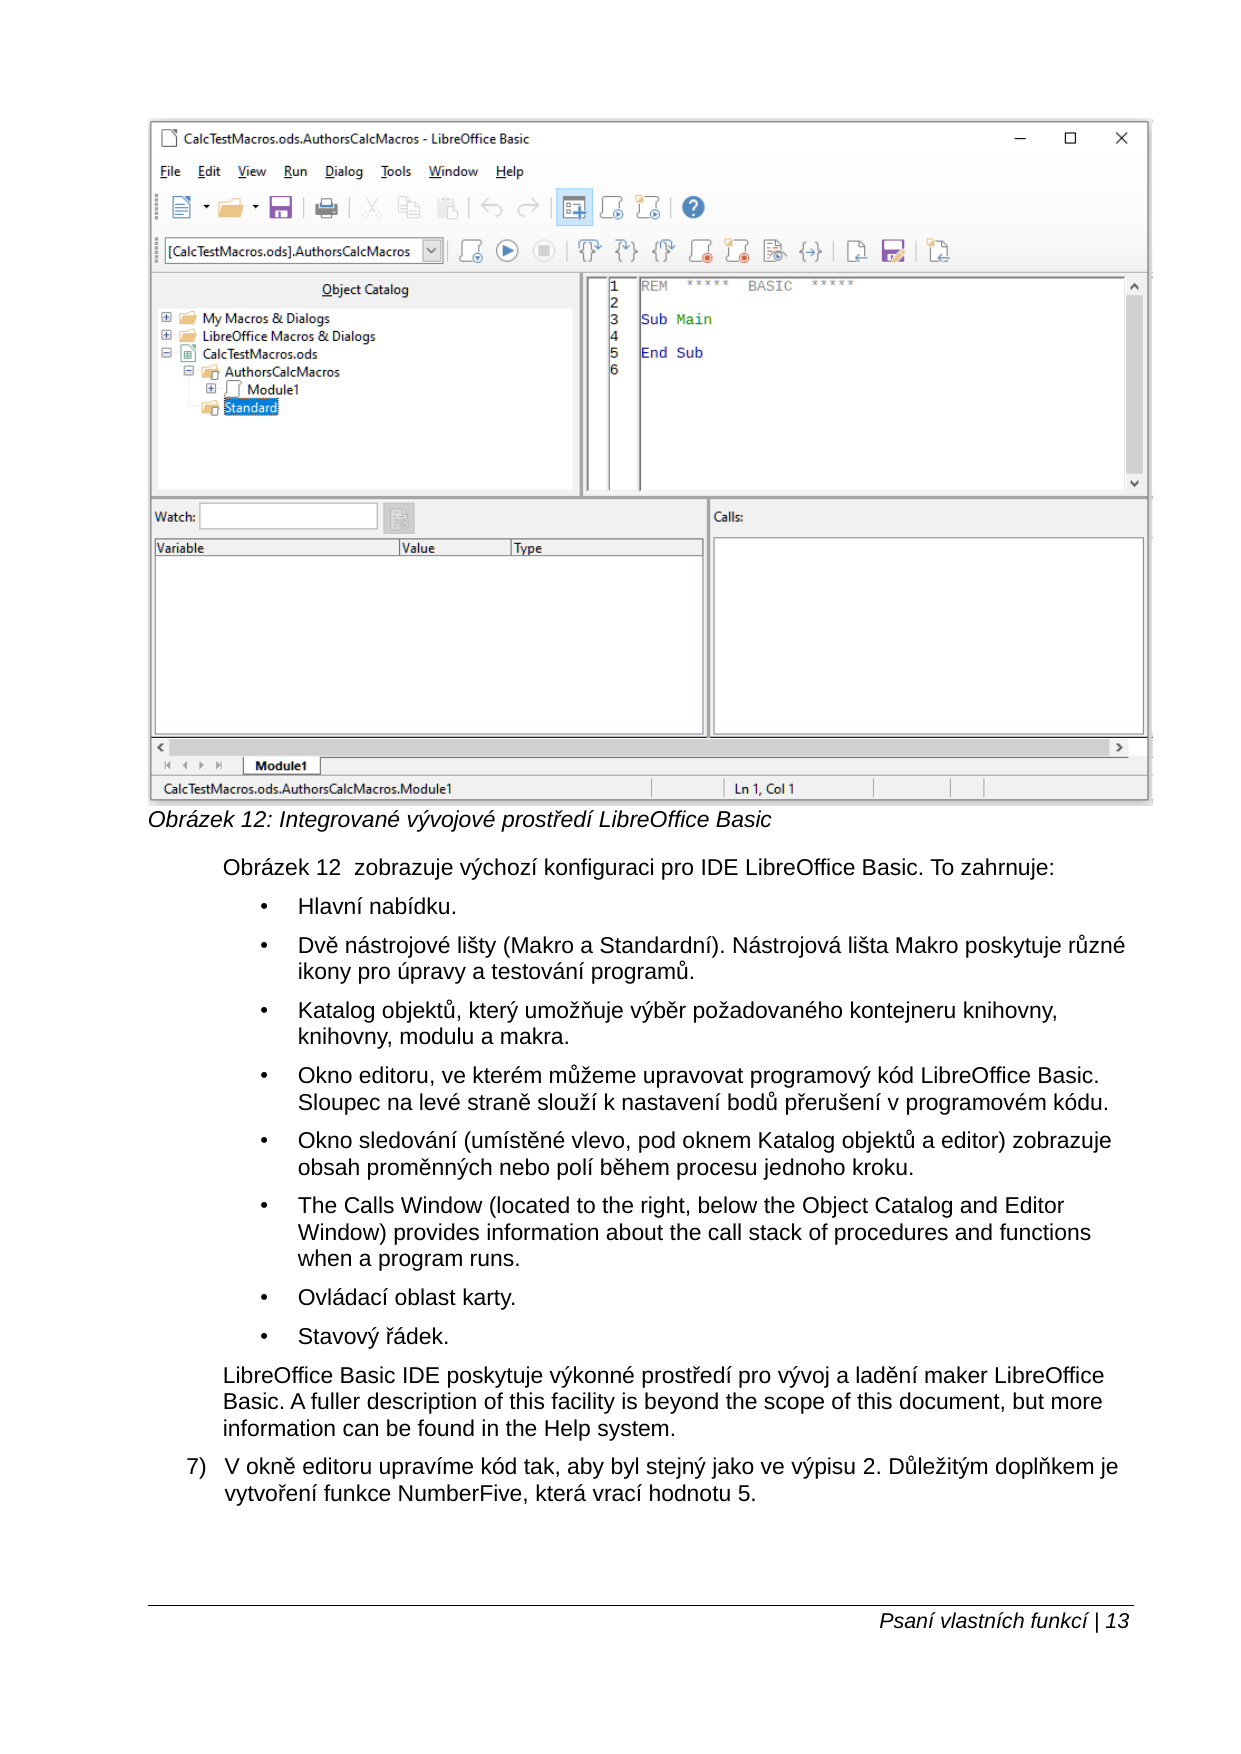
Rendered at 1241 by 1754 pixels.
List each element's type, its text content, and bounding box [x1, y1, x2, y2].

list Stavový řádek. [260, 1323, 1134, 1349]
list Katalog objektů, který umožňuje výběr požadovaného kontejneru knihovny, knihovny, modulu a makra. [260, 997, 1134, 1049]
picture [147, 118, 1153, 806]
list Dvě nástrojové lišty (Makro a Standardní). Nástrojová lišta Makro poskytuje různé ikony pro úpravy a testování programů. [260, 932, 1134, 984]
text Obrázek 12 zobrazuje výchozí konfiguraci pro IDE LibreOffice Basic. To zahrnuje: [223, 854, 1134, 880]
list Okno sledování (umístěné vlevo, pod oknem Katalog objektů a editor) zobrazuje obsah proměnných nebo polí během procesu jednoho kroku. [260, 1127, 1134, 1180]
list The Calls Window (located to the right, below the Object Catalog and Editor Window) provides information about the call stack of procedures and functions when a program runs. [260, 1192, 1134, 1272]
text LibreOffice Basic IDE poskytuje výkonné prostředí pro vývoj a ladění maker LibreOffice Basic. A fuller description of this facility is beyond the scope of this document, but more information can be found in the Help system. [223, 1362, 1134, 1441]
text Obrázek 12: Integrované vývojové prostředí LibreOffice Basic [148, 806, 1153, 832]
list Hlavní nabídku. [260, 893, 1134, 919]
list Okno editoru, ve kterém můžeme upravovat programový kód LibreOffice Basic. Sloupec na levé straně slouží k nastavení bodů přerušení v programovém kódu. [260, 1062, 1134, 1115]
list Ovládací oblast karty. [260, 1284, 1134, 1310]
list V okně editoru upravíme kód tak, aby byl stejný jako ve výpisu 2. Důležitým doplňkem je vytvoření funkce NumberFive, která vrací hodnotu 5. [207, 1453, 1134, 1506]
